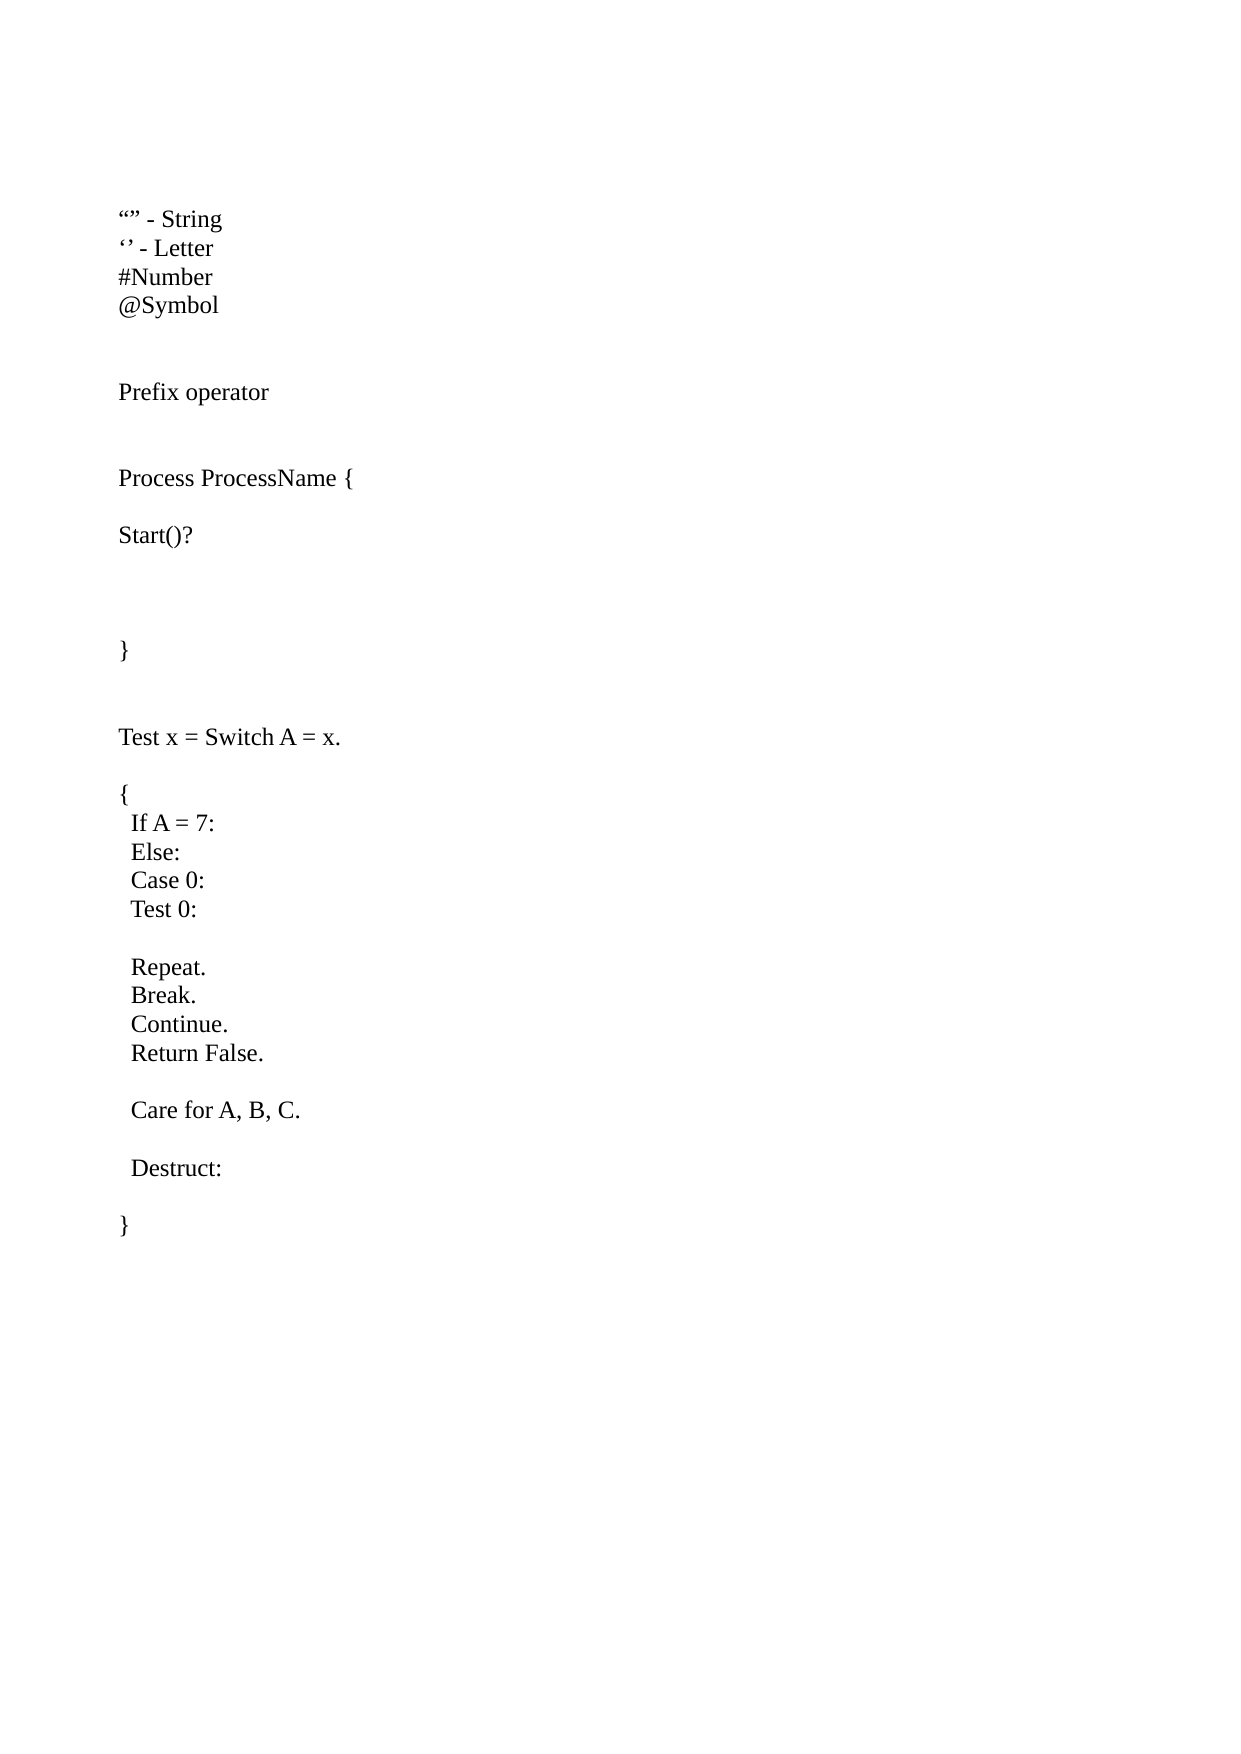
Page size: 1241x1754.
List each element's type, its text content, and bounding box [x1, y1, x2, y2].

text } [118, 1211, 1122, 1239]
text Break. [118, 981, 1122, 1009]
text Continue. [118, 1009, 1122, 1038]
text Process ProcessName { [118, 463, 1122, 492]
text Care for A, B, C. [118, 1096, 1122, 1124]
text “” - String [118, 204, 1122, 233]
text Repeat. [118, 952, 1122, 981]
text Test x = Switch A = x. [118, 722, 1122, 751]
text @Symbol [118, 291, 1122, 319]
text If A = 7: [118, 808, 1122, 837]
text } [118, 636, 1122, 664]
text Else: [118, 837, 1122, 866]
text { [118, 779, 1122, 808]
text Destruct: [118, 1153, 1122, 1182]
text #Number [118, 262, 1122, 291]
text Test 0: [118, 894, 1122, 923]
text ‘’ - Letter [118, 233, 1122, 262]
text Return False. [118, 1038, 1122, 1067]
text Case 0: [118, 866, 1122, 894]
text Start()? [118, 521, 1122, 549]
text Prefix operator [118, 377, 1122, 406]
